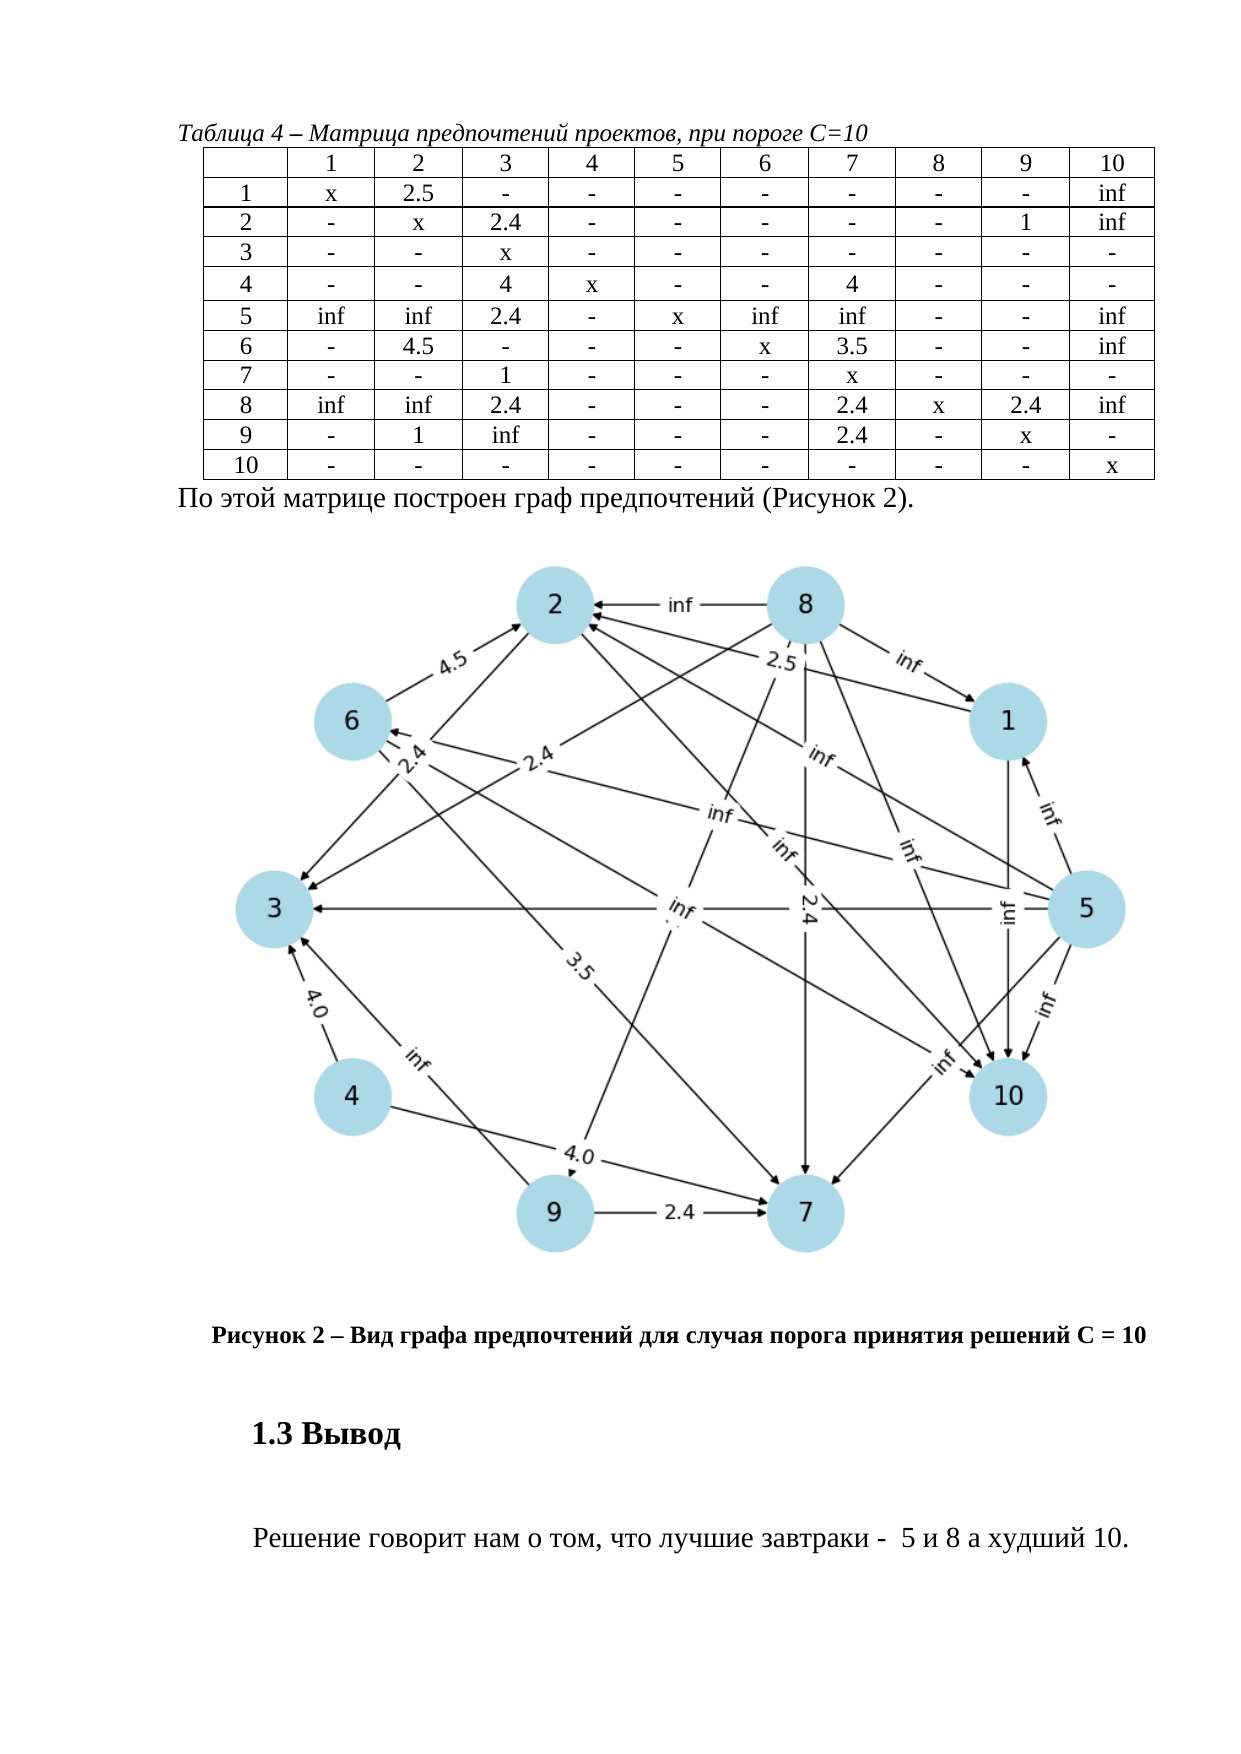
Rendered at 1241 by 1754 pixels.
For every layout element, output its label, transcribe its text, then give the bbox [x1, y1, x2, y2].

table_cell x [549, 267, 634, 300]
table_cell - [635, 450, 720, 479]
table_cell - [463, 178, 548, 206]
table_cell - [982, 267, 1069, 300]
table_cell inf [809, 301, 895, 330]
table_cell - [809, 178, 895, 206]
table_cell - [896, 208, 981, 236]
table_cell inf [463, 420, 548, 449]
table_cell - [721, 361, 808, 389]
table_cell - [721, 208, 808, 236]
table_cell - [635, 237, 720, 266]
table_cell 2 [204, 208, 287, 236]
table_cell - [809, 237, 895, 266]
table_cell 2.4 [463, 301, 548, 330]
table_header 6 [721, 148, 808, 177]
table_cell 6 [204, 331, 287, 359]
table_cell - [721, 267, 808, 300]
table_cell - [635, 267, 720, 300]
table_cell 3.5 [809, 331, 895, 359]
table_cell - [721, 237, 808, 266]
table_cell inf [1070, 331, 1154, 359]
table_cell - [549, 420, 634, 449]
table_cell - [896, 331, 981, 359]
table_cell inf [288, 301, 374, 330]
table_cell - [982, 450, 1069, 479]
table_cell 2.4 [809, 390, 895, 419]
table_cell - [896, 301, 981, 330]
table_cell x [896, 390, 981, 419]
table_cell 3 [204, 237, 287, 266]
table_cell - [1070, 267, 1154, 300]
table_cell 9 [204, 420, 287, 449]
table_cell 2.4 [463, 208, 548, 236]
table_cell x [375, 208, 462, 236]
table_cell - [1070, 361, 1154, 389]
table_cell x [721, 331, 808, 359]
table_cell - [463, 450, 548, 479]
table_cell inf [1070, 178, 1154, 206]
table_cell - [288, 208, 374, 236]
table_header 8 [896, 148, 981, 177]
table_cell 2.4 [982, 390, 1069, 419]
table_cell - [375, 267, 462, 300]
table_cell - [635, 208, 720, 236]
table_cell - [982, 178, 1069, 206]
table_cell - [549, 237, 634, 266]
text По этой матрице построен граф предпочтений (Рисунок 2). [177, 480, 1181, 513]
table_cell - [635, 331, 720, 359]
table_cell - [896, 420, 981, 449]
picture [177, 530, 1182, 1289]
table_header 3 [463, 148, 548, 177]
table_cell - [549, 390, 634, 419]
table_header 1 [288, 148, 374, 177]
table_cell 1 [204, 178, 287, 206]
table_header 10 [1070, 148, 1154, 177]
table_cell - [982, 237, 1069, 266]
table_cell inf [375, 390, 462, 419]
table_cell 2.5 [375, 178, 462, 206]
table_cell - [721, 420, 808, 449]
table_cell - [549, 450, 634, 479]
table_cell 2.4 [463, 390, 548, 419]
table_cell - [982, 361, 1069, 389]
table_cell 4 [463, 267, 548, 300]
table_cell inf [1070, 301, 1154, 330]
table_cell - [982, 301, 1069, 330]
table_cell - [896, 267, 981, 300]
table_cell - [288, 267, 374, 300]
table_cell 8 [204, 390, 287, 419]
table_cell - [635, 178, 720, 206]
table_cell x [809, 361, 895, 389]
table_cell inf [288, 390, 374, 419]
table_cell 4 [204, 267, 287, 300]
table_cell - [1070, 420, 1154, 449]
table_cell - [463, 331, 548, 359]
table_header 4 [549, 148, 634, 177]
table_header 5 [635, 148, 720, 177]
table_cell - [549, 361, 634, 389]
table_cell - [809, 208, 895, 236]
table_cell - [549, 208, 634, 236]
table_header 2 [375, 148, 462, 177]
table_cell x [1070, 450, 1154, 479]
table_cell inf [721, 301, 808, 330]
table_cell - [896, 178, 981, 206]
table_header [204, 148, 287, 177]
table_cell inf [375, 301, 462, 330]
table_cell - [375, 361, 462, 389]
table_cell 1 [375, 420, 462, 449]
table_cell x [635, 301, 720, 330]
table_cell x [288, 178, 374, 206]
table_cell - [288, 420, 374, 449]
table_cell - [288, 450, 374, 479]
table_cell - [375, 237, 462, 266]
table_cell 1 [463, 361, 548, 389]
table_cell inf [1070, 208, 1154, 236]
table_cell - [375, 450, 462, 479]
table_cell - [809, 450, 895, 479]
text Решение говорит нам о том, что лучшие завтраки - 5 и 8 а худший 10. [177, 1521, 1181, 1554]
text Рисунок 2 – Вид графа предпочтений для случая порога принятия решений C = 10 [177, 1289, 1181, 1349]
table_cell - [982, 331, 1069, 359]
table_cell - [896, 450, 981, 479]
table_cell 4 [809, 267, 895, 300]
table_cell - [549, 178, 634, 206]
table_cell - [896, 361, 981, 389]
table_cell - [1070, 237, 1154, 266]
table_cell 1 [982, 208, 1069, 236]
table_cell x [463, 237, 548, 266]
table_cell inf [1070, 390, 1154, 419]
subtitle 1.3 Вывод [177, 1413, 1181, 1451]
table_cell - [721, 450, 808, 479]
table_cell - [549, 301, 634, 330]
table_cell 4.5 [375, 331, 462, 359]
table_header 9 [982, 148, 1069, 177]
table_cell 2.4 [809, 420, 895, 449]
table_cell - [549, 331, 634, 359]
table_cell - [288, 361, 374, 389]
table_cell - [288, 237, 374, 266]
table_cell - [721, 390, 808, 419]
table_cell x [982, 420, 1069, 449]
table_cell 10 [204, 450, 287, 479]
table_cell - [635, 390, 720, 419]
table_cell - [288, 331, 374, 359]
table_header 7 [809, 148, 895, 177]
table_cell 7 [204, 361, 287, 389]
table_cell - [635, 361, 720, 389]
table_cell - [721, 178, 808, 206]
table_cell 5 [204, 301, 287, 330]
table_cell - [896, 237, 981, 266]
table_cell - [635, 420, 720, 449]
text Таблица 4 – Матрица предпочтений проектов, при пороге С=10 [177, 118, 1181, 147]
